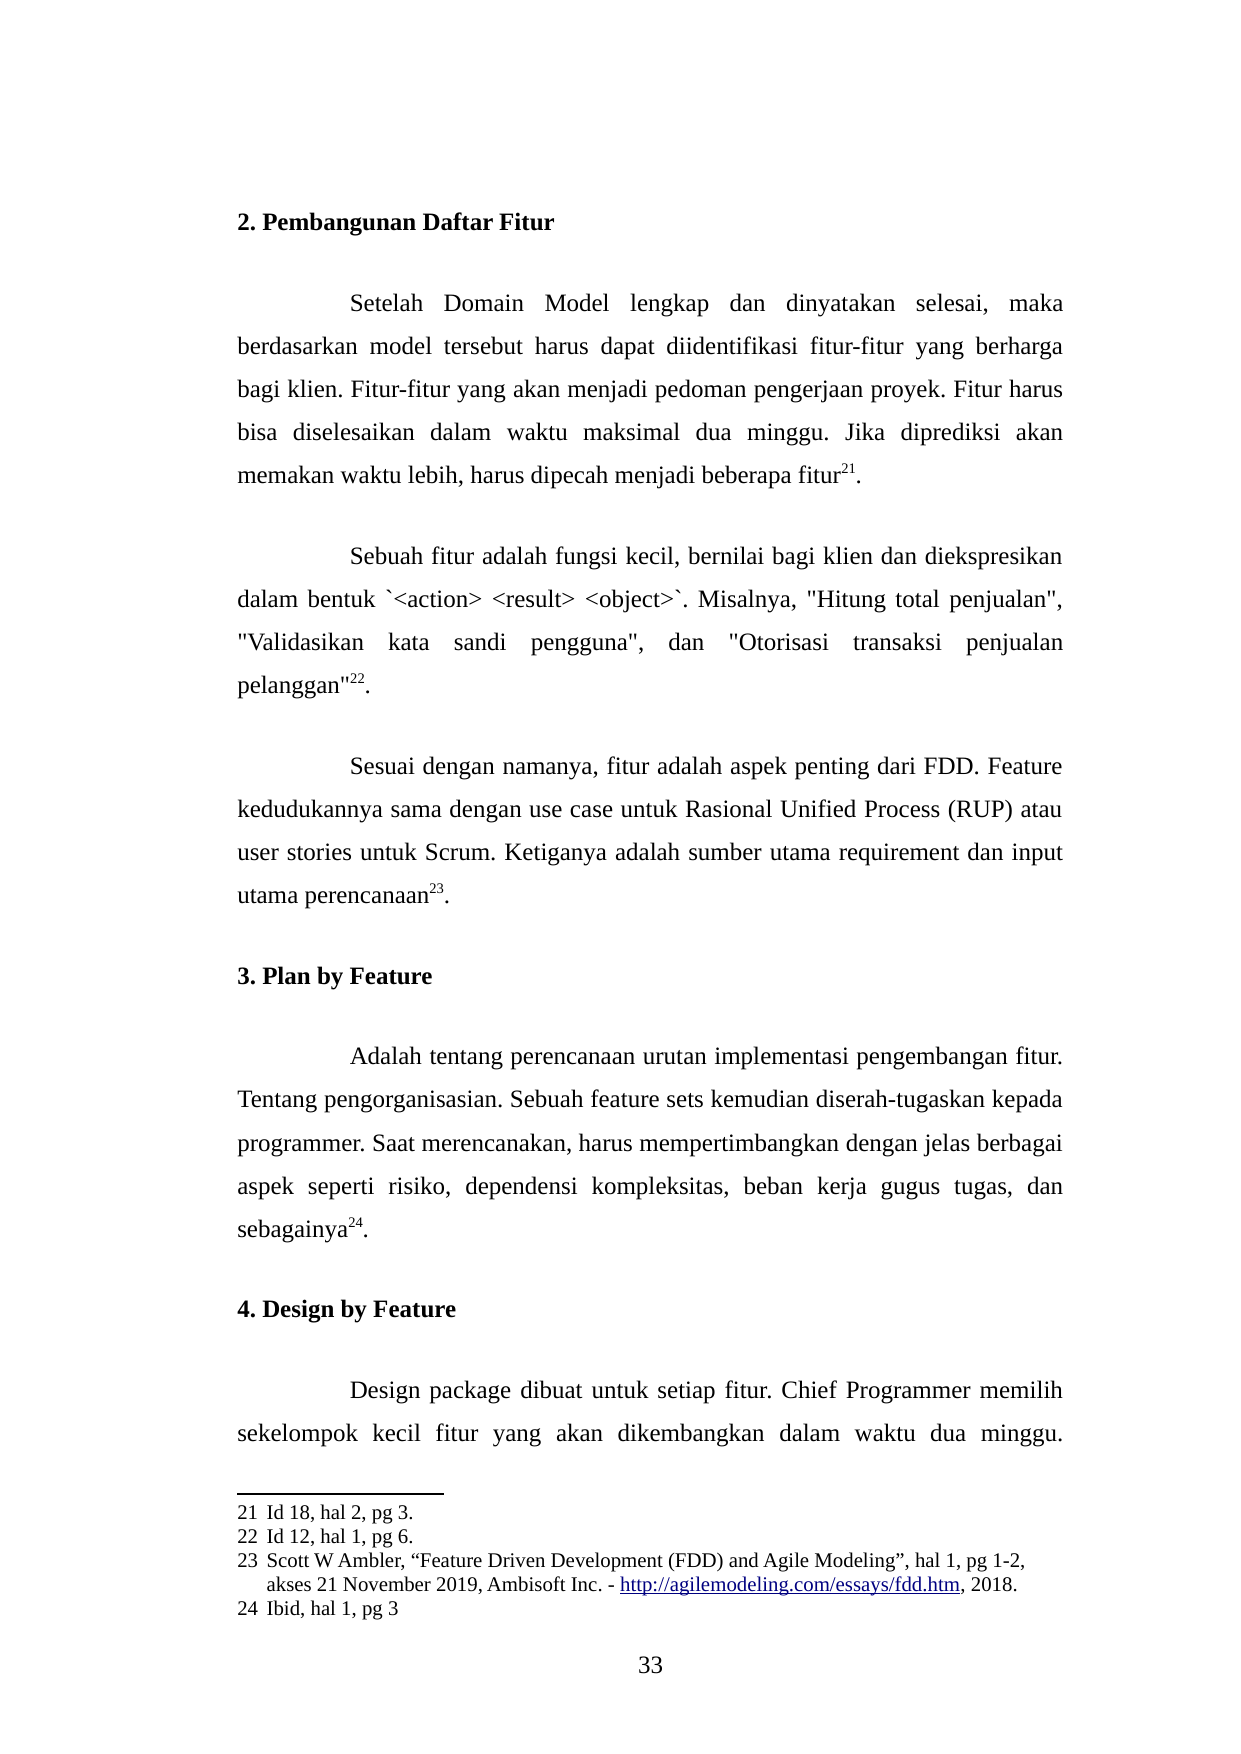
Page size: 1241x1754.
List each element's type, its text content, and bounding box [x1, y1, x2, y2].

text Adalah tentang perencanaan urutan implementasi pengembangan fitur. Tentang pengorganisasian. Sebuah feature sets kemudian diserah-tugaskan kepada programmer. Saat merencanakan, harus mempertimbangkan dengan jelas berbagai aspek seperti risiko, dependensi kompleksitas, beban kerja gugus tugas, dan sebagainya. [237, 1041, 1063, 1243]
text Sebuah fitur adalah fungsi kecil, bernilai bagi klien dan diekspresikan dalam bentuk `<action> <result> <object>`. Misalnya, "Hitung total penjualan", "Validasikan kata sandi pengguna", dan "Otorisasi transaksi penjualan pelanggan". [237, 541, 1063, 699]
text Design package dibuat untuk setiap fitur. Chief Programmer memilih sekelompok kecil fitur yang akan dikembangkan dalam waktu dua minggu. [237, 1375, 1063, 1447]
text 2. Pembangunan Daftar Fitur [237, 207, 1063, 236]
text Setelah Domain Model lengkap dan dinyatakan selesai, maka berdasarkan model tersebut harus dapat diidentifikasi fitur-fitur yang berharga bagi klien. Fitur-fitur yang akan menjadi pedoman pengerjaan proyek. Fitur harus bisa diselesaikan dalam waktu maksimal dua minggu. Jika diprediksi akan memakan waktu lebih, harus dipecah menjadi beberapa fitur. [237, 288, 1063, 489]
text 4. Design by Feature [237, 1294, 1063, 1323]
text Id 12, hal 1, pg 6. [237, 1524, 1063, 1548]
text Id 18, hal 2, pg 3. [237, 1500, 1063, 1524]
text Sesuai dengan namanya, fitur adalah aspek penting dari FDD. Feature kedudukannya sama dengan use case untuk Rasional Unified Process (RUP) atau user stories untuk Scrum. Ketiganya adalah sumber utama requirement dan input utama perencanaan. [237, 751, 1063, 909]
text Scott W Ambler, “Feature Driven Development (FDD) and Agile Modeling”, hal 1, pg 1-2, akses 21 November 2019, Ambisoft Inc. - http://agilemodeling.com/essays/fdd.htm, 2018. [237, 1548, 1063, 1596]
text 3. Plan by Feature [237, 961, 1063, 989]
text Ibid, hal 1, pg 3 [237, 1596, 1063, 1620]
